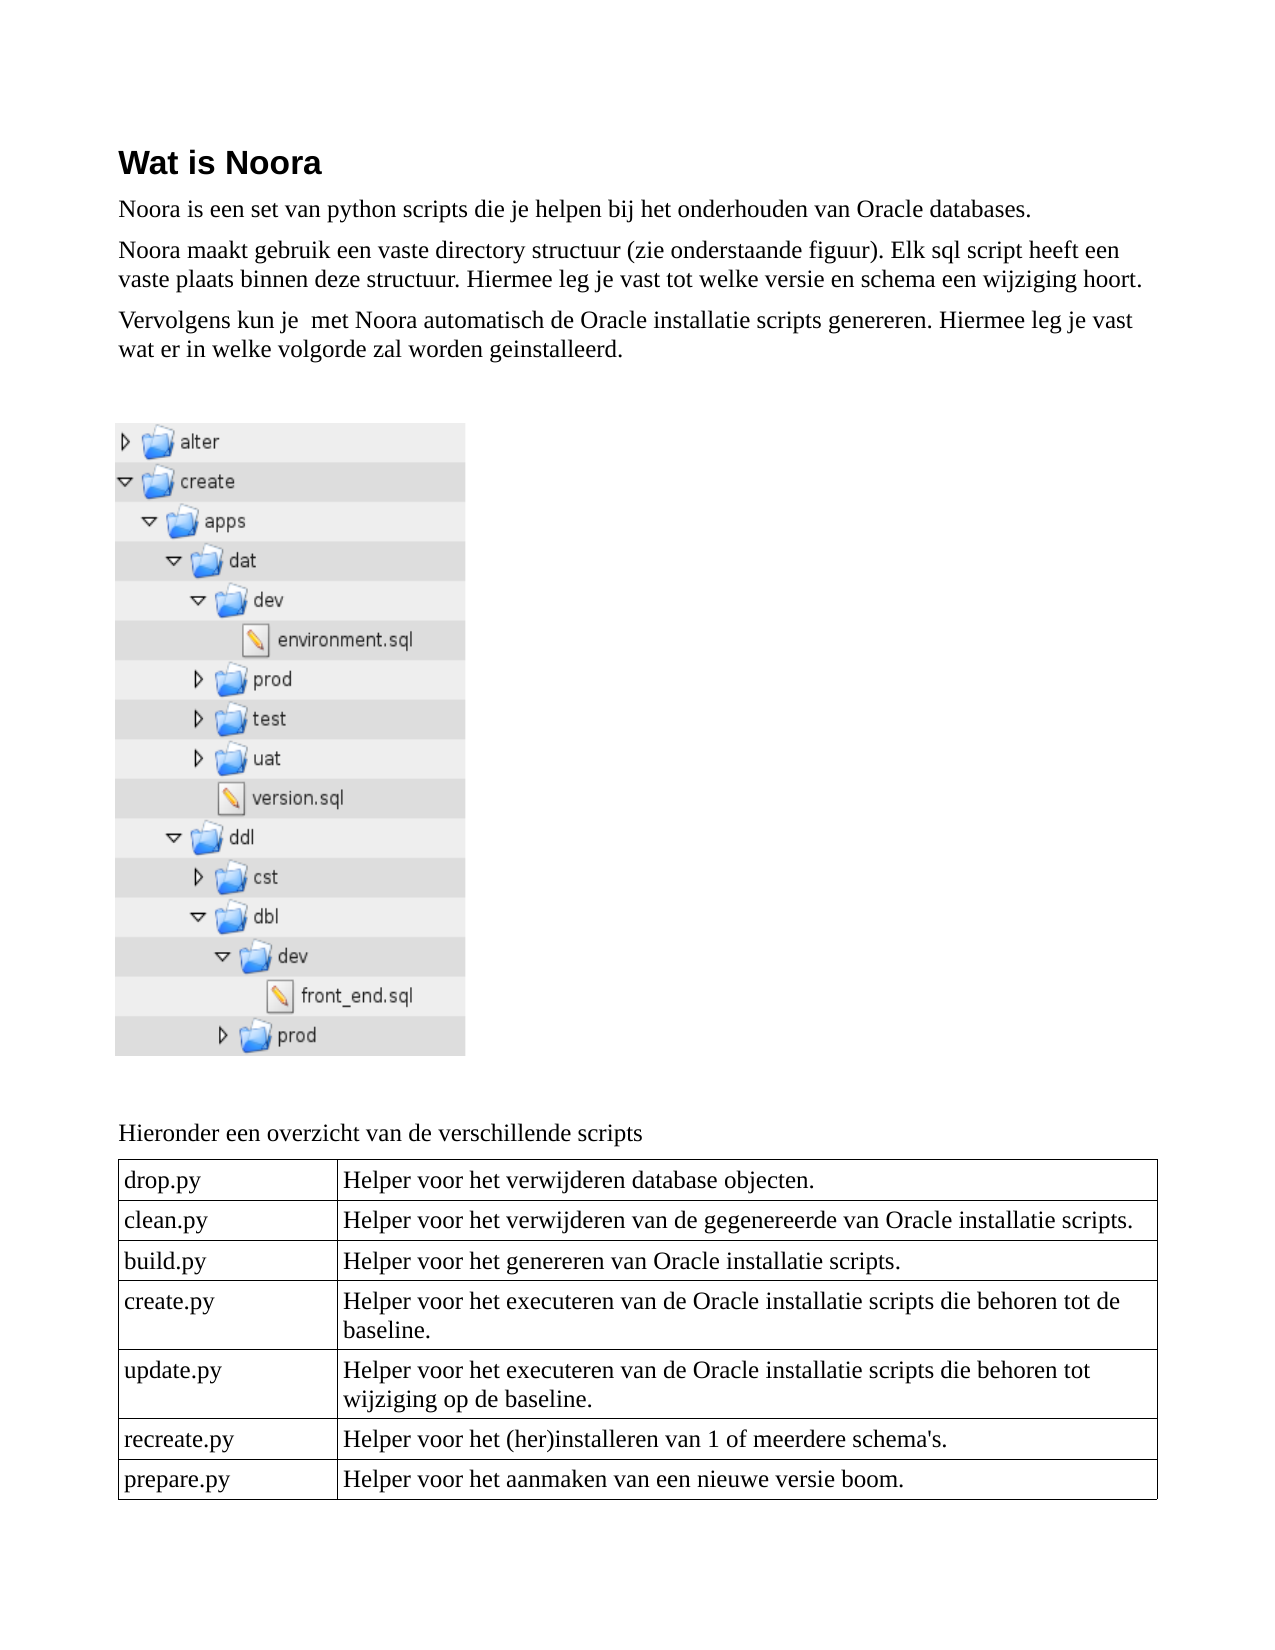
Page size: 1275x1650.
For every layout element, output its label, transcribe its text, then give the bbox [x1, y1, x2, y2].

table_cell update.py [119, 1350, 337, 1418]
text Noora maakt gebruik een vaste directory structuur (zie onderstaande figuur). Elk sql script heeft een vaste plaats binnen deze structuur. Hiermee leg je vast tot welke versie en schema een wijziging hoort. [118, 236, 1157, 293]
table_cell Helper voor het executeren van de Oracle installatie scripts die behoren tot wijziging op de baseline. [338, 1350, 1157, 1418]
table_cell create.py [119, 1281, 337, 1349]
picture [115, 423, 466, 1056]
table_cell Helper voor het executeren van de Oracle installatie scripts die behoren tot de baseline. [338, 1281, 1157, 1349]
subtitle Wat is Noora [118, 143, 1157, 182]
table_cell recreate.py [119, 1419, 337, 1459]
table_cell clean.py [119, 1201, 337, 1240]
table_cell Helper voor het verwijderen van de gegenereerde van Oracle installatie scripts. [338, 1201, 1157, 1240]
table_cell Helper voor het aanmaken van een nieuwe versie boom. [338, 1460, 1157, 1499]
table_cell Helper voor het (her)installeren van 1 of meerdere schema's. [338, 1419, 1157, 1459]
table_header drop.py [119, 1160, 337, 1199]
table_cell prepare.py [119, 1460, 337, 1499]
table_cell Helper voor het genereren van Oracle installatie scripts. [338, 1241, 1157, 1280]
table_cell build.py [119, 1241, 337, 1280]
text Vervolgens kun je met Noora automatisch de Oracle installatie scripts genereren. Hiermee leg je vast wat er in welke volgorde zal worden geinstalleerd. [118, 306, 1157, 363]
table_header Helper voor het verwijderen database objecten. [338, 1160, 1157, 1199]
text Noora is een set van python scripts die je helpen bij het onderhouden van Oracle databases. [118, 194, 1157, 223]
text Hieronder een overzicht van de verschillende scripts [118, 1118, 1157, 1147]
